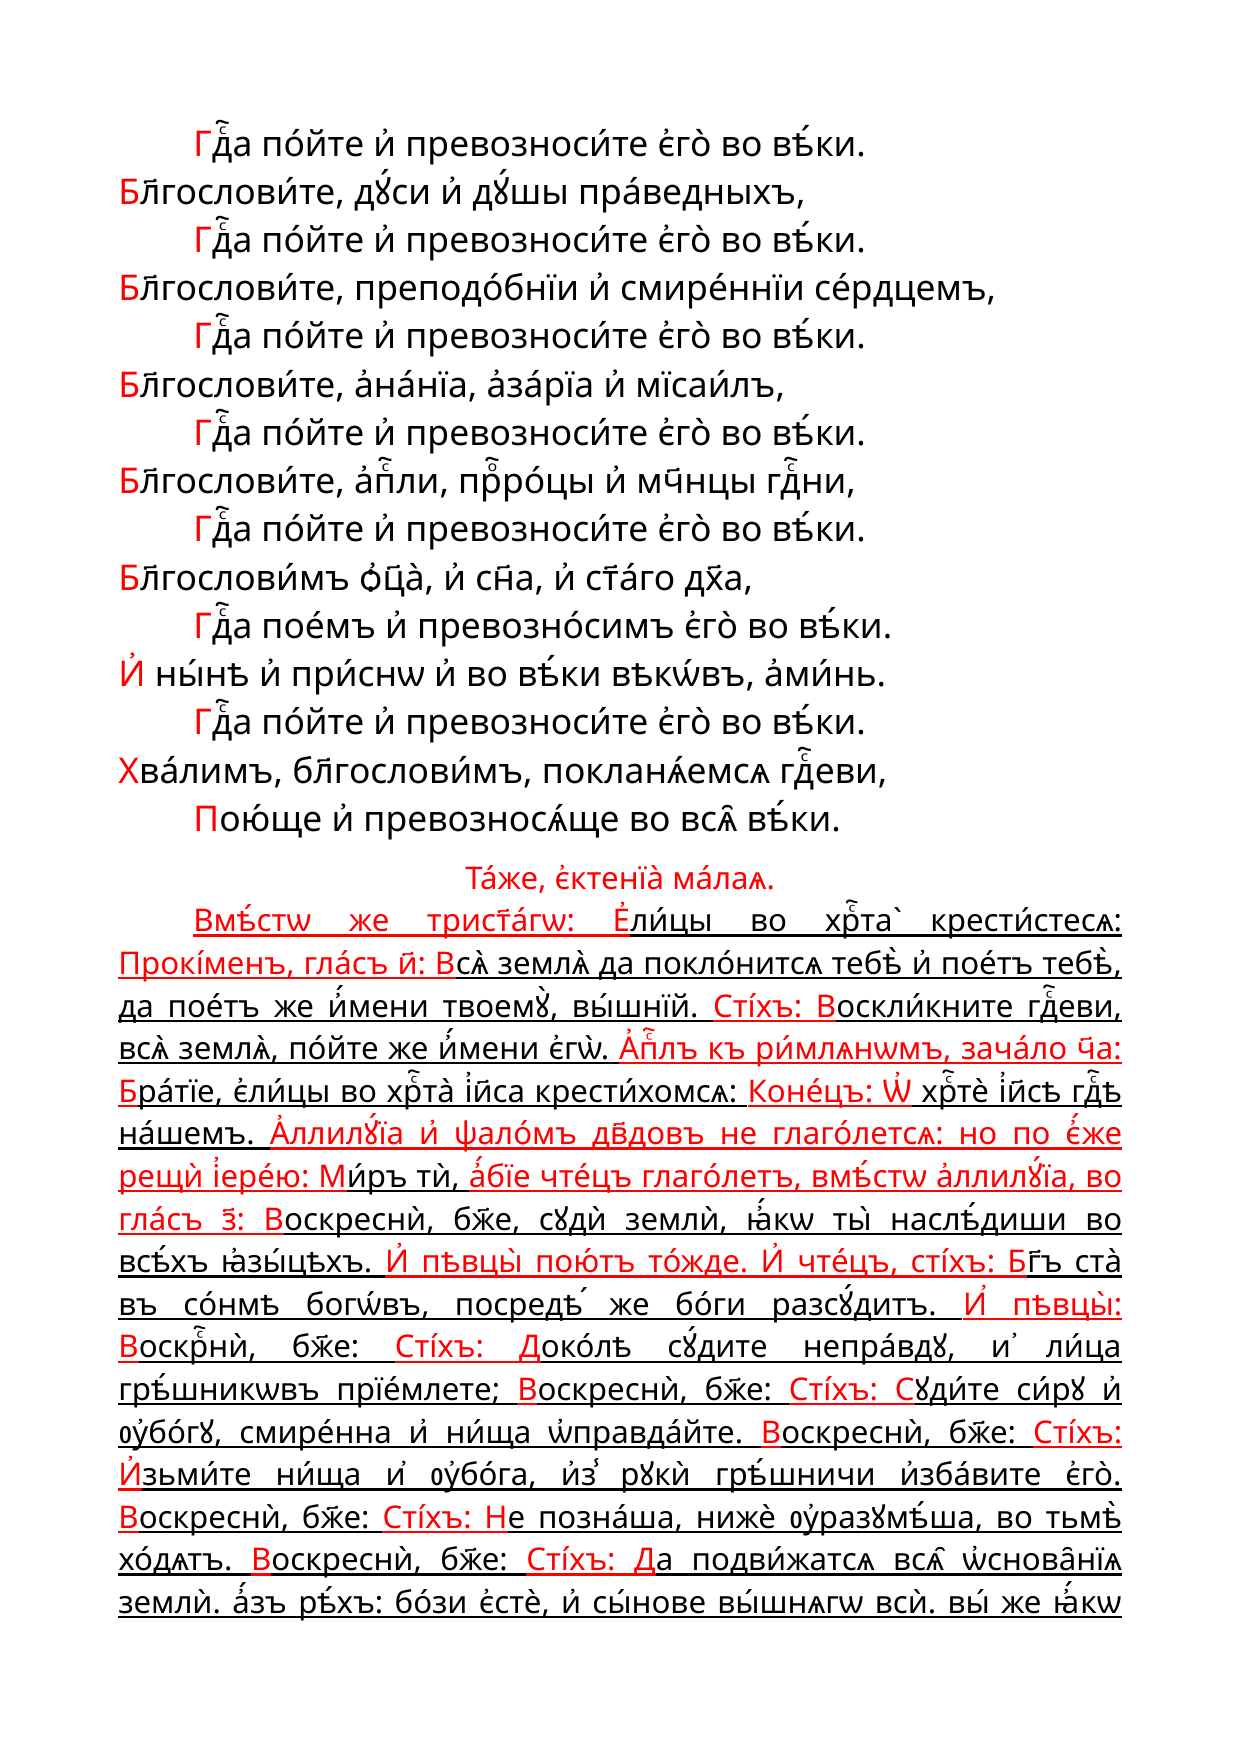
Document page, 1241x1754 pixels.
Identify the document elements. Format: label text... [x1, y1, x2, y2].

text землѝ. а҆́зъ рѣ́хъ: бо́зи є҆стѐ, и҆ сы́нове вы́шнѧгѡ всѝ. вы́ же ꙗ҆́кѡ [118, 1576, 1122, 1616]
text Бл҃гослови́те, преподо́бнїи и҆ смире́ннїи се́рдцемъ, [118, 263, 1122, 311]
text Хва́лимъ, бл҃гослови́мъ, покланѧ́емсѧ гдⷭ҇еви, [118, 745, 1122, 793]
text И҆зьми́те ни́ща и҆ ᲂу҆бо́га, и҆з̾ рꙋкѝ грѣ́шничи и҆зба́вите є҆го̀. [118, 1448, 1122, 1488]
text въ со́нмѣ богѡ́въ, посредѣ́ же бо́ги разсꙋ́дитъ. И҆ пѣвцы̀: [118, 1278, 1122, 1318]
text Бл҃гослови́мъ ѻ҆ц҃а̀, и҆ сн҃а, и҆ ст҃а́го дх҃а, [118, 552, 1122, 600]
text Гдⷭ҇а по́йте и҆ превозноси́те є҆го̀ во вѣ́ки. [118, 407, 1122, 456]
text Гдⷭ҇а пое́мъ и҆ превозно́симъ є҆го̀ во вѣ́ки. [118, 600, 1122, 649]
text гла́съ з҃: Воскреснѝ, бж҃е, сꙋдѝ землѝ, ꙗ҆́кѡ ты̀ наслѣ́диши во [118, 1192, 1122, 1233]
text всѧ̀ землѧ̀, по́йте же и҆́мени є҆гѡ̀. А҆пⷭ҇лъ къ ри́млѧнѡмъ, зача́ло ч҃а: [118, 1022, 1122, 1062]
text Гдⷭ҇а по́йте и҆ превозноси́те є҆го̀ во вѣ́ки. [118, 118, 1122, 166]
text Бл҃гослови́те, дꙋ́си и҆ дꙋ́шы пра́ведныхъ, [118, 166, 1122, 214]
text да пое́тъ же и҆́мени твоемꙋ̀, вы́шнїй. Сті́хъ: Воскли́кните гдⷭ҇еви, [118, 979, 1122, 1020]
text на́шемъ. А҆ллилꙋ́їа и҆ ѱало́мъ дв҃довъ не глаго́летсѧ: но по є҆́же [118, 1106, 1122, 1147]
text Гдⷭ҇а по́йте и҆ превозноси́те є҆го̀ во вѣ́ки. [118, 214, 1122, 263]
text Гдⷭ҇а по́йте и҆ превозноси́те є҆го̀ во вѣ́ки. [118, 311, 1122, 359]
text грѣ́шникѡвъ прїе́млете; Воскреснѝ, бж҃е: Сті́хъ: Сꙋди́те си́рꙋ и҆ [118, 1363, 1122, 1403]
text Бл҃гослови́те, а҆на́нїа, а҆за́рїа и҆ мїсаи́лъ, [118, 359, 1122, 407]
text Гдⷭ҇а по́йте и҆ превозноси́те є҆го̀ во вѣ́ки. [118, 697, 1122, 745]
text хо́дѧтъ. Воскреснѝ, бж҃е: Сті́хъ: Да подви́жатсѧ всѧ̑ ѡ҆снова̑нїѧ [118, 1533, 1122, 1573]
text ᲂу҆бо́гꙋ, смире́нна и҆ ни́ща ѡ҆правда́йте. Воскреснѝ, бж҃е: Сті́хъ: [118, 1405, 1122, 1446]
text Бл҃гослови́те, а҆пⷭ҇ли, прⷪ҇ро́цы и҆ мч҃нцы гдⷭ҇ни, [118, 456, 1122, 504]
text Бра́тїе, є҆ли́цы во хрⷭ҇та̀ і҆и҃са крести́хомсѧ: Коне́цъ: Ѡ҆ хрⷭ҇тѐ і҆и҃сѣ гдⷭ҇ѣ [118, 1064, 1122, 1105]
text рещѝ і҆ере́ю: Ми́ръ тѝ, а҆́бїе чте́цъ глаго́летъ, вмѣ́стѡ а҆ллилꙋ́їа, во [118, 1150, 1122, 1190]
text Пою́ще и҆ превозносѧ́ще во всѧ̑ вѣ́ки. [118, 793, 1122, 842]
text Гдⷭ҇а по́йте и҆ превозноси́те є҆го̀ во вѣ́ки. [118, 504, 1122, 552]
text Воскреснѝ, бж҃е: Сті́хъ: Не позна́ша, нижѐ ᲂу҆разꙋмѣ́ша, во тьмѣ̀ [118, 1491, 1122, 1531]
text И҆ ны́нѣ и҆ при́снѡ и҆ во вѣ́ки вѣкѡ́въ, а҆ми́нь. [118, 649, 1122, 697]
text Воскрⷭ҇нѝ, бж҃е: Сті́хъ: Доко́лѣ сꙋ́дите непра́вдꙋ, и҆ ли́ца [118, 1319, 1122, 1361]
text Та́же, є҆ктенїа̀ ма́лаѧ. [118, 856, 1122, 898]
text всѣ́хъ ꙗ҆зы́цѣхъ. И҆ пѣвцы̀ пою́тъ то́жде. И҆ чте́цъ, сті́хъ: Бг҃ъ ста̀ [118, 1235, 1122, 1275]
text Вмѣ́стѡ же трист҃а́гѡ: Е҆ли́цы во хрⷭ҇та̀ крести́стесѧ: Прокі́менъ, гла́съ и҃: Всѧ̀ землѧ̀ да покло́нитсѧ тебѣ̀ и҆ пое́тъ тебѣ̀, [118, 898, 1122, 977]
